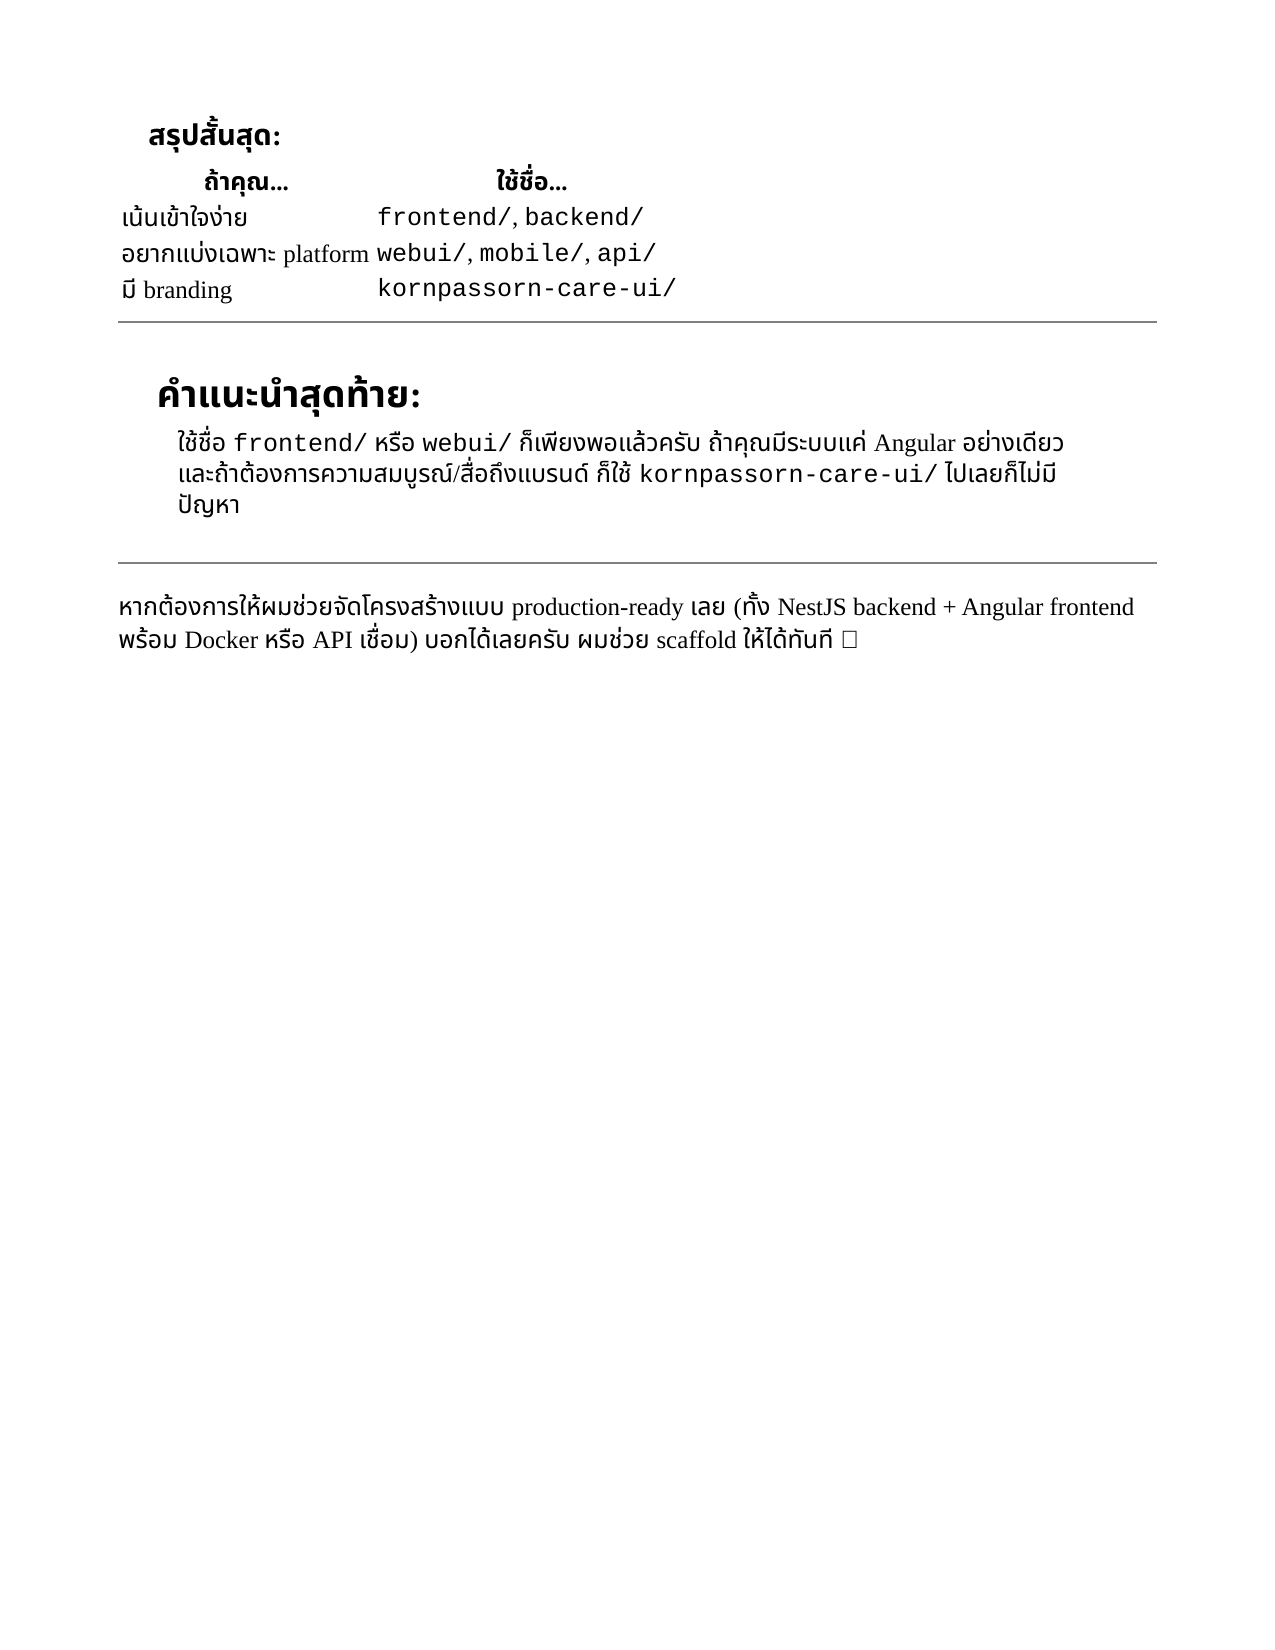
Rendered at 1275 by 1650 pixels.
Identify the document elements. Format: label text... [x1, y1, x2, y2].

table_header ถ้าคุณ... [118, 164, 374, 199]
table_cell มี branding [118, 272, 374, 307]
subtitle 🎯 คำแนะนำสุดท้าย: [118, 372, 1157, 415]
table_cell frontend/, backend/ [374, 199, 689, 236]
text หากต้องการให้ผมช่วยจัดโครงสร้างแบบ production-ready เลย (ทั้ง NestJS backend + Angular frontend พร้อม Docker หรือ API เชื่อม) บอกได้เลยครับ ผมช่วย scaffold ให้ได้ทันที 🙌 [118, 592, 1157, 654]
text ใช้ชื่อ frontend/ หรือ webui/ ก็เพียงพอแล้วครับ ถ้าคุณมีระบบแค่ Angular อย่างเดียว และถ้าต้องการความสมบูรณ์/สื่อถึงแบรนด์ ก็ใช้ kornpassorn-care-ui/ ไปเลยก็ไม่มีปัญหา [177, 428, 1098, 518]
table_cell kornpassorn-care-ui/ [374, 272, 689, 307]
table_header ใช้ชื่อ... [374, 164, 689, 199]
subtitle 📌 สรุปสั้นสุด: [118, 118, 1157, 152]
table_cell เน้นเข้าใจง่าย [118, 199, 374, 236]
table_cell อยากแบ่งเฉพาะ platform [118, 236, 374, 272]
table_cell webui/, mobile/, api/ [374, 236, 689, 272]
